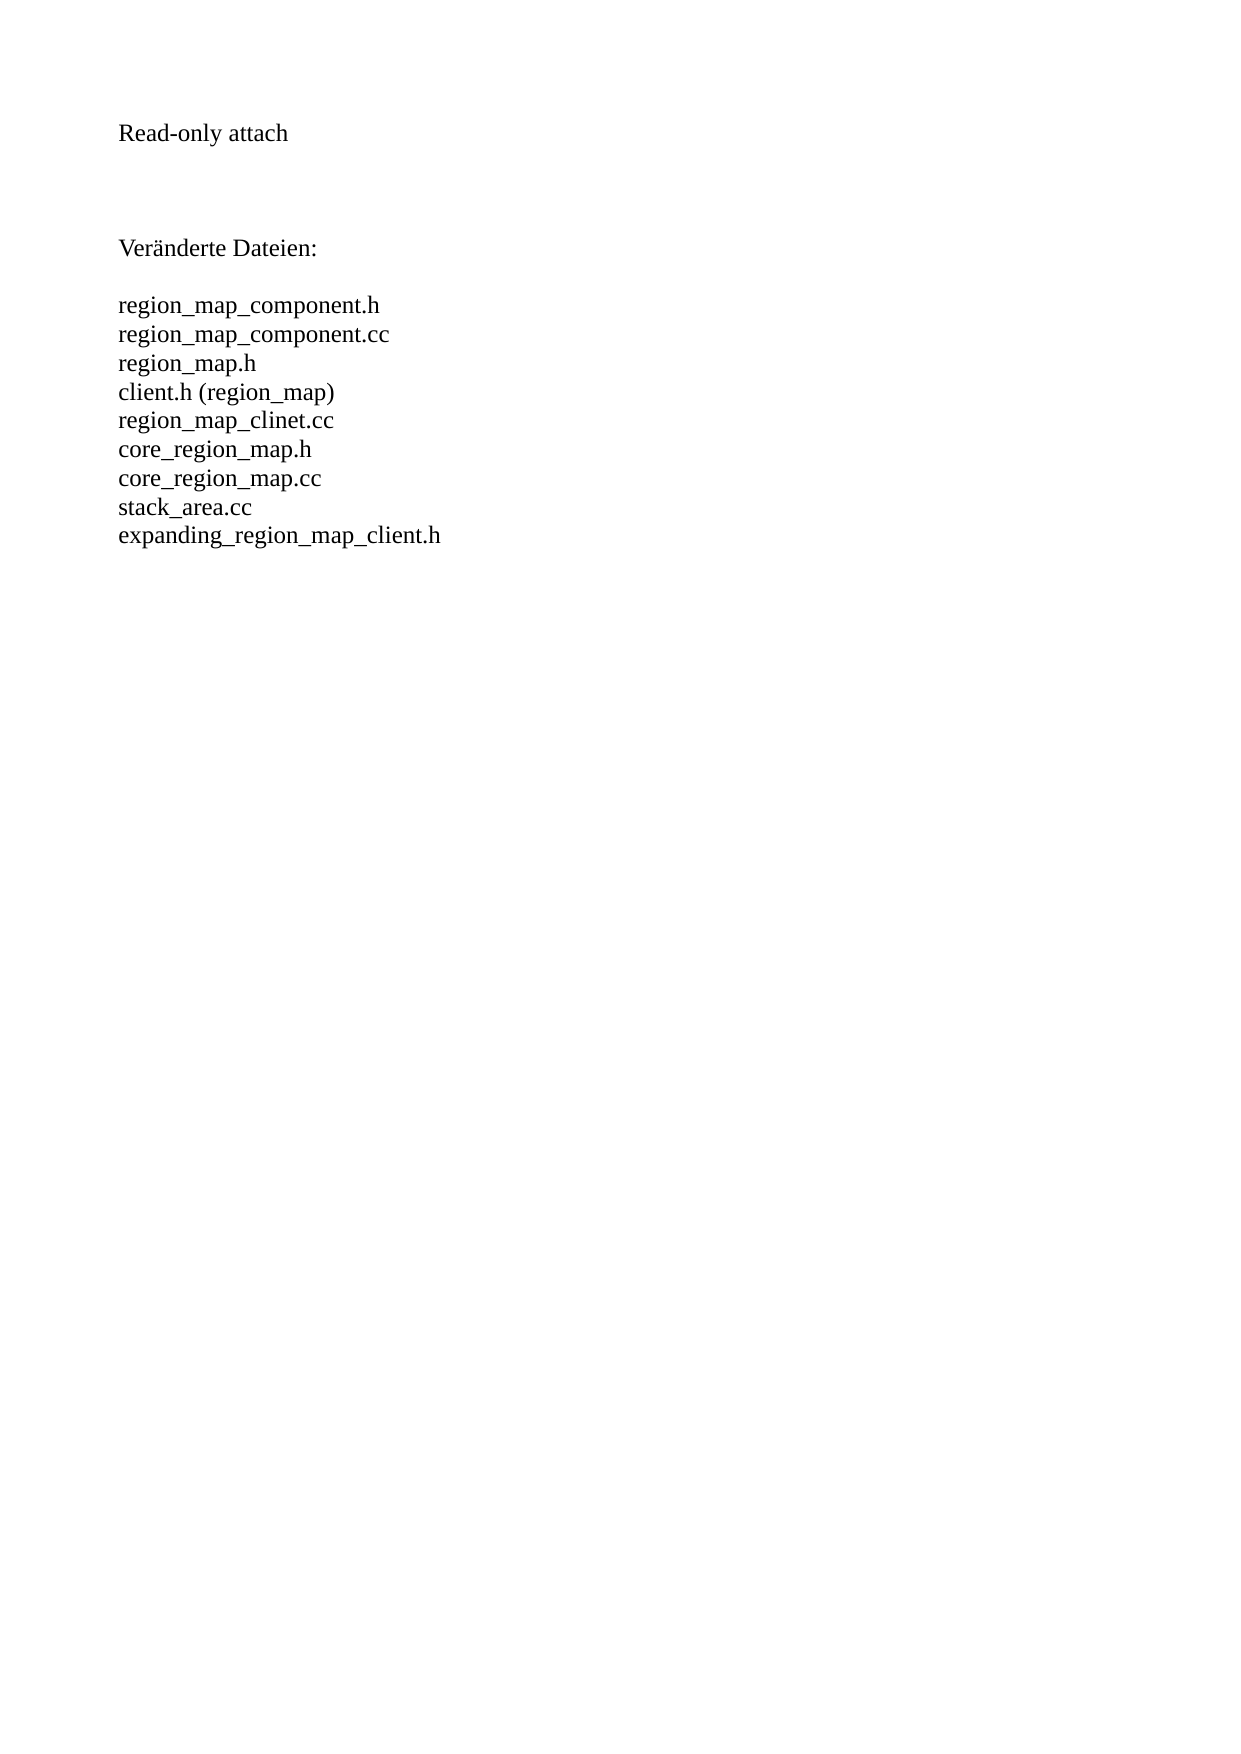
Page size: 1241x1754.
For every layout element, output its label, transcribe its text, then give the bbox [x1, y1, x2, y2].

text region_map_component.h [118, 291, 1122, 319]
text stack_area.cc [118, 492, 1122, 521]
text expanding_region_map_client.h [118, 521, 1122, 549]
text region_map_component.cc [118, 319, 1122, 348]
text Veränderte Dateien: [118, 233, 1122, 262]
text Read-only attach [118, 118, 1122, 147]
text region_map_clinet.cc [118, 406, 1122, 434]
text core_region_map.cc [118, 463, 1122, 492]
text region_map.h [118, 348, 1122, 377]
text core_region_map.h [118, 434, 1122, 463]
text client.h (region_map) [118, 377, 1122, 406]
